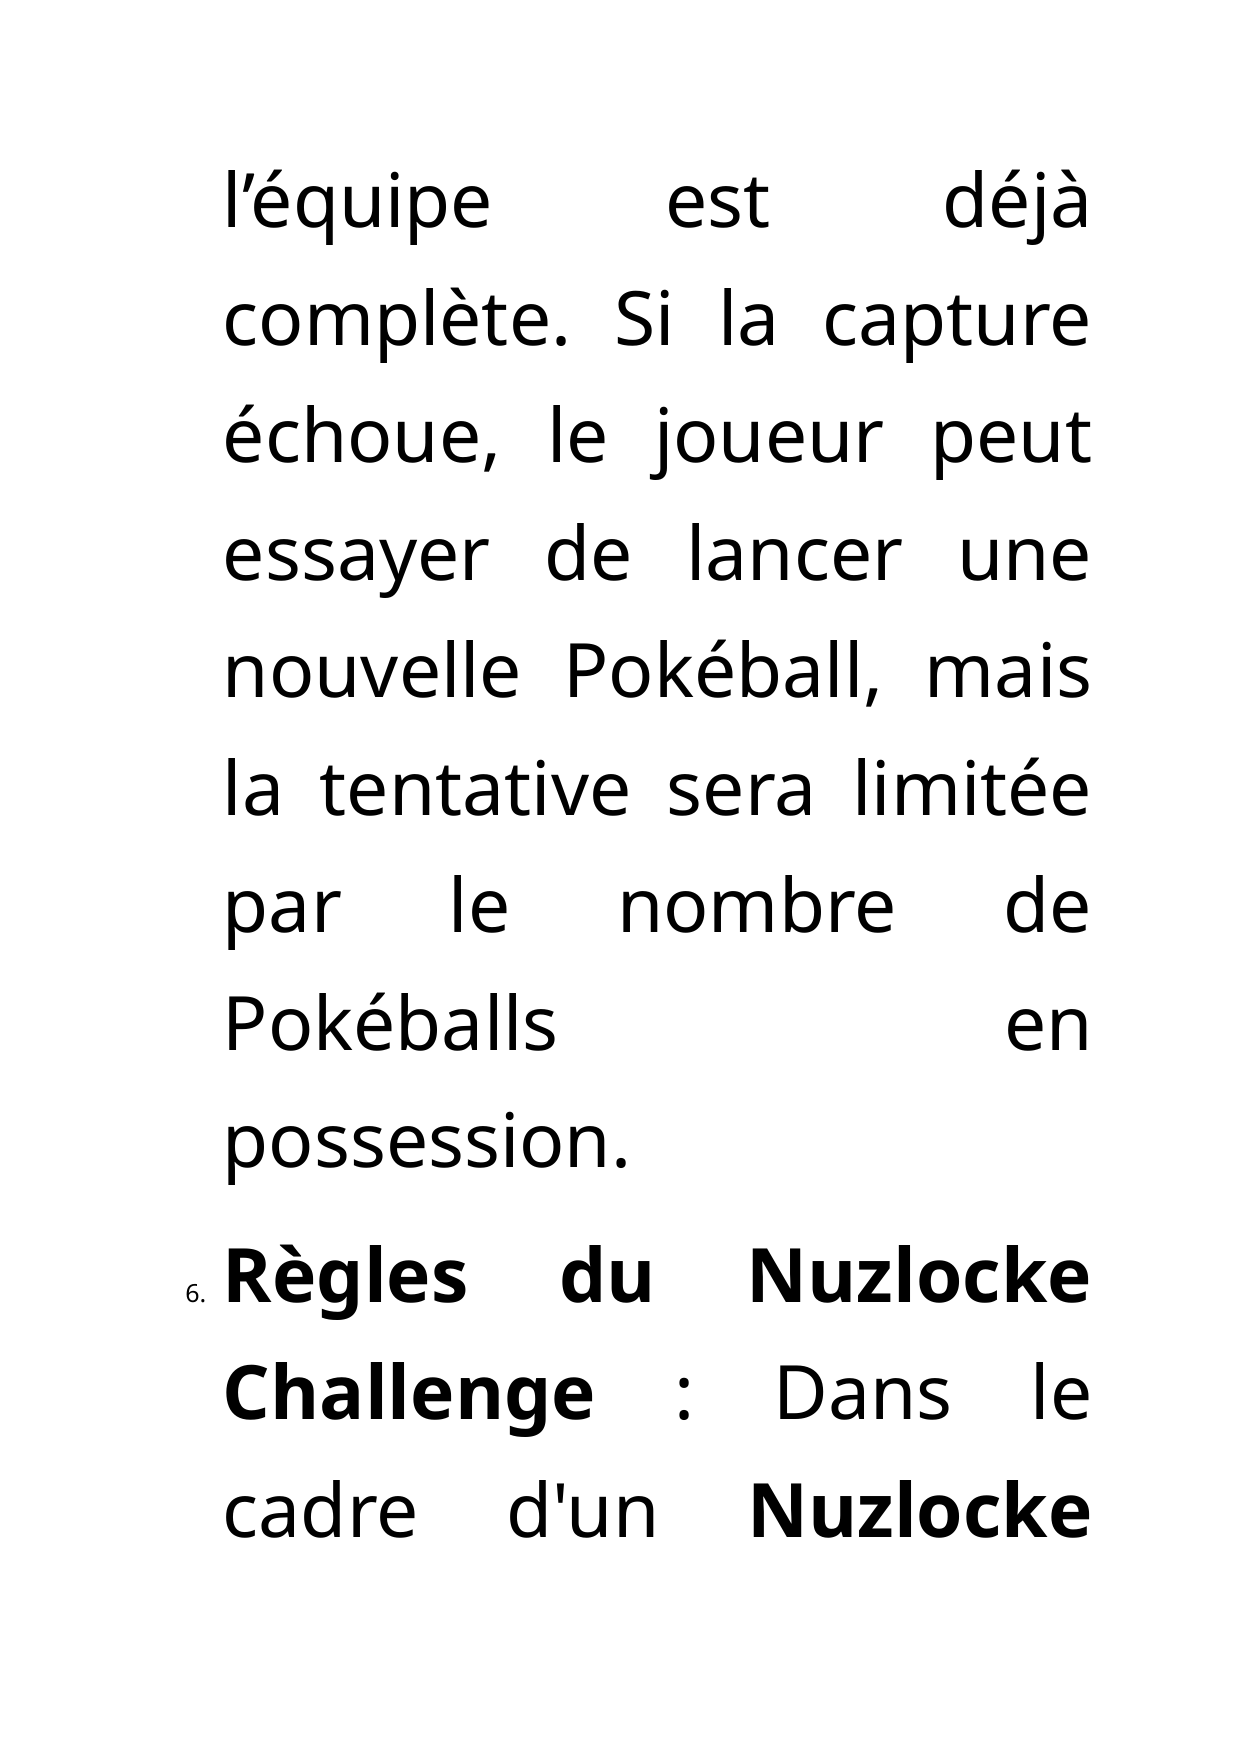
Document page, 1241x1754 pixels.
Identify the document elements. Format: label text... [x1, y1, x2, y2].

list l’équipe est déjà complète. Si la capture échoue, le joueur peut essayer de lancer une nouvelle Pokéball, mais la tentative sera limitée par le nombre de Pokéballs en possession. [185, 148, 1093, 1190]
list Règles du Nuzlocke Challenge : Dans le cadre d'un Nuzlocke [185, 1222, 1093, 1559]
